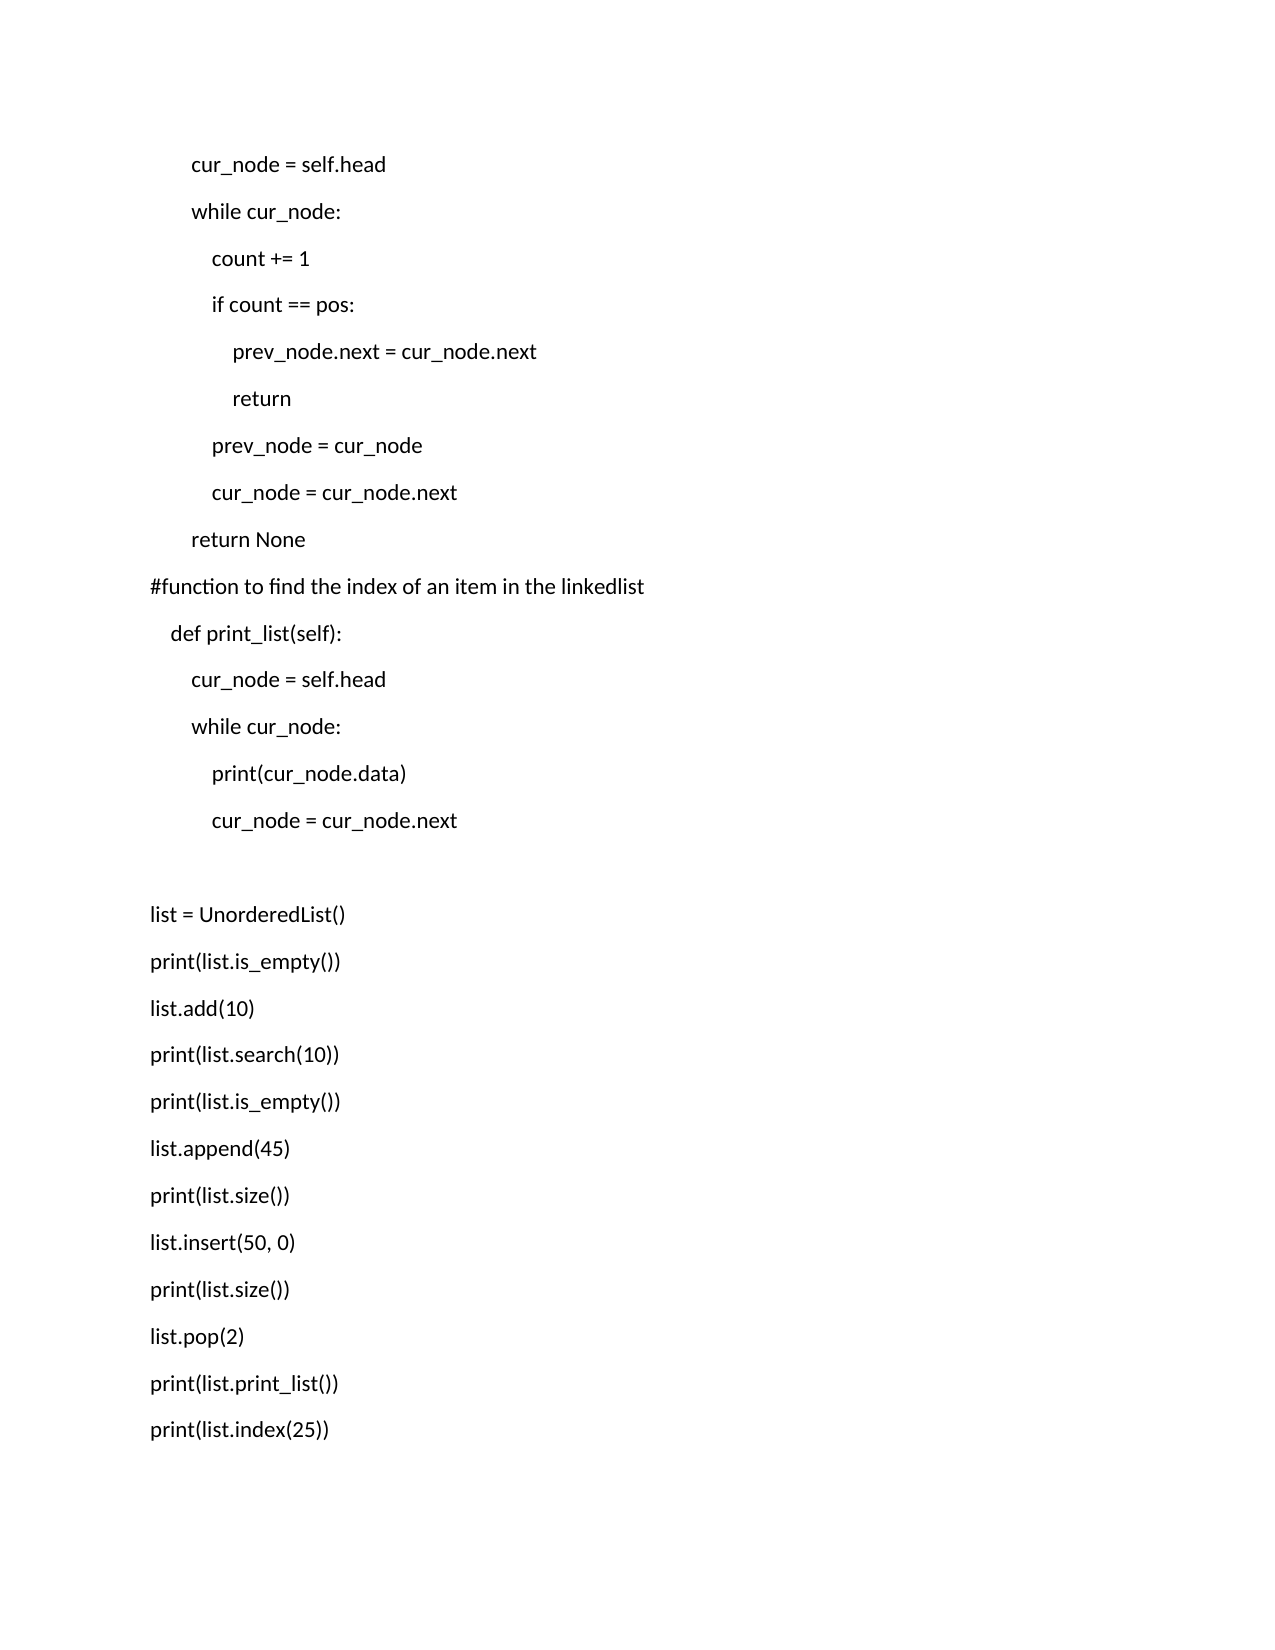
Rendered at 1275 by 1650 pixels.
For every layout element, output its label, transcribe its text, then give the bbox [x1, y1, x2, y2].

text print(list.is_empty()) [150, 1087, 1125, 1116]
text cur_node = self.head [150, 150, 1125, 178]
text print(list.index(25)) [150, 1416, 1125, 1444]
text cur_node = self.head [150, 666, 1125, 694]
text count += 1 [150, 244, 1125, 272]
text print(list.size()) [150, 1275, 1125, 1303]
text if count == pos: [150, 291, 1125, 319]
text list.pop(2) [150, 1322, 1125, 1350]
text return [150, 384, 1125, 412]
text prev_node = cur_node [150, 431, 1125, 459]
text while cur_node: [150, 197, 1125, 225]
text print(list.size()) [150, 1181, 1125, 1209]
text print(list.print_list()) [150, 1369, 1125, 1397]
text list.add(10) [150, 994, 1125, 1022]
text while cur_node: [150, 712, 1125, 741]
text cur_node = cur_node.next [150, 478, 1125, 506]
text print(list.search(10)) [150, 1041, 1125, 1069]
text list.insert(50, 0) [150, 1228, 1125, 1256]
text prev_node.next = cur_node.next [150, 337, 1125, 366]
text def print_list(self): [150, 619, 1125, 647]
text cur_node = cur_node.next [150, 806, 1125, 834]
text return None [150, 525, 1125, 553]
text print(list.is_empty()) [150, 947, 1125, 975]
text #function to find the index of an item in the linkedlist [150, 572, 1125, 600]
text list = UnorderedList() [150, 900, 1125, 928]
text list.append(45) [150, 1134, 1125, 1162]
text print(cur_node.data) [150, 759, 1125, 787]
